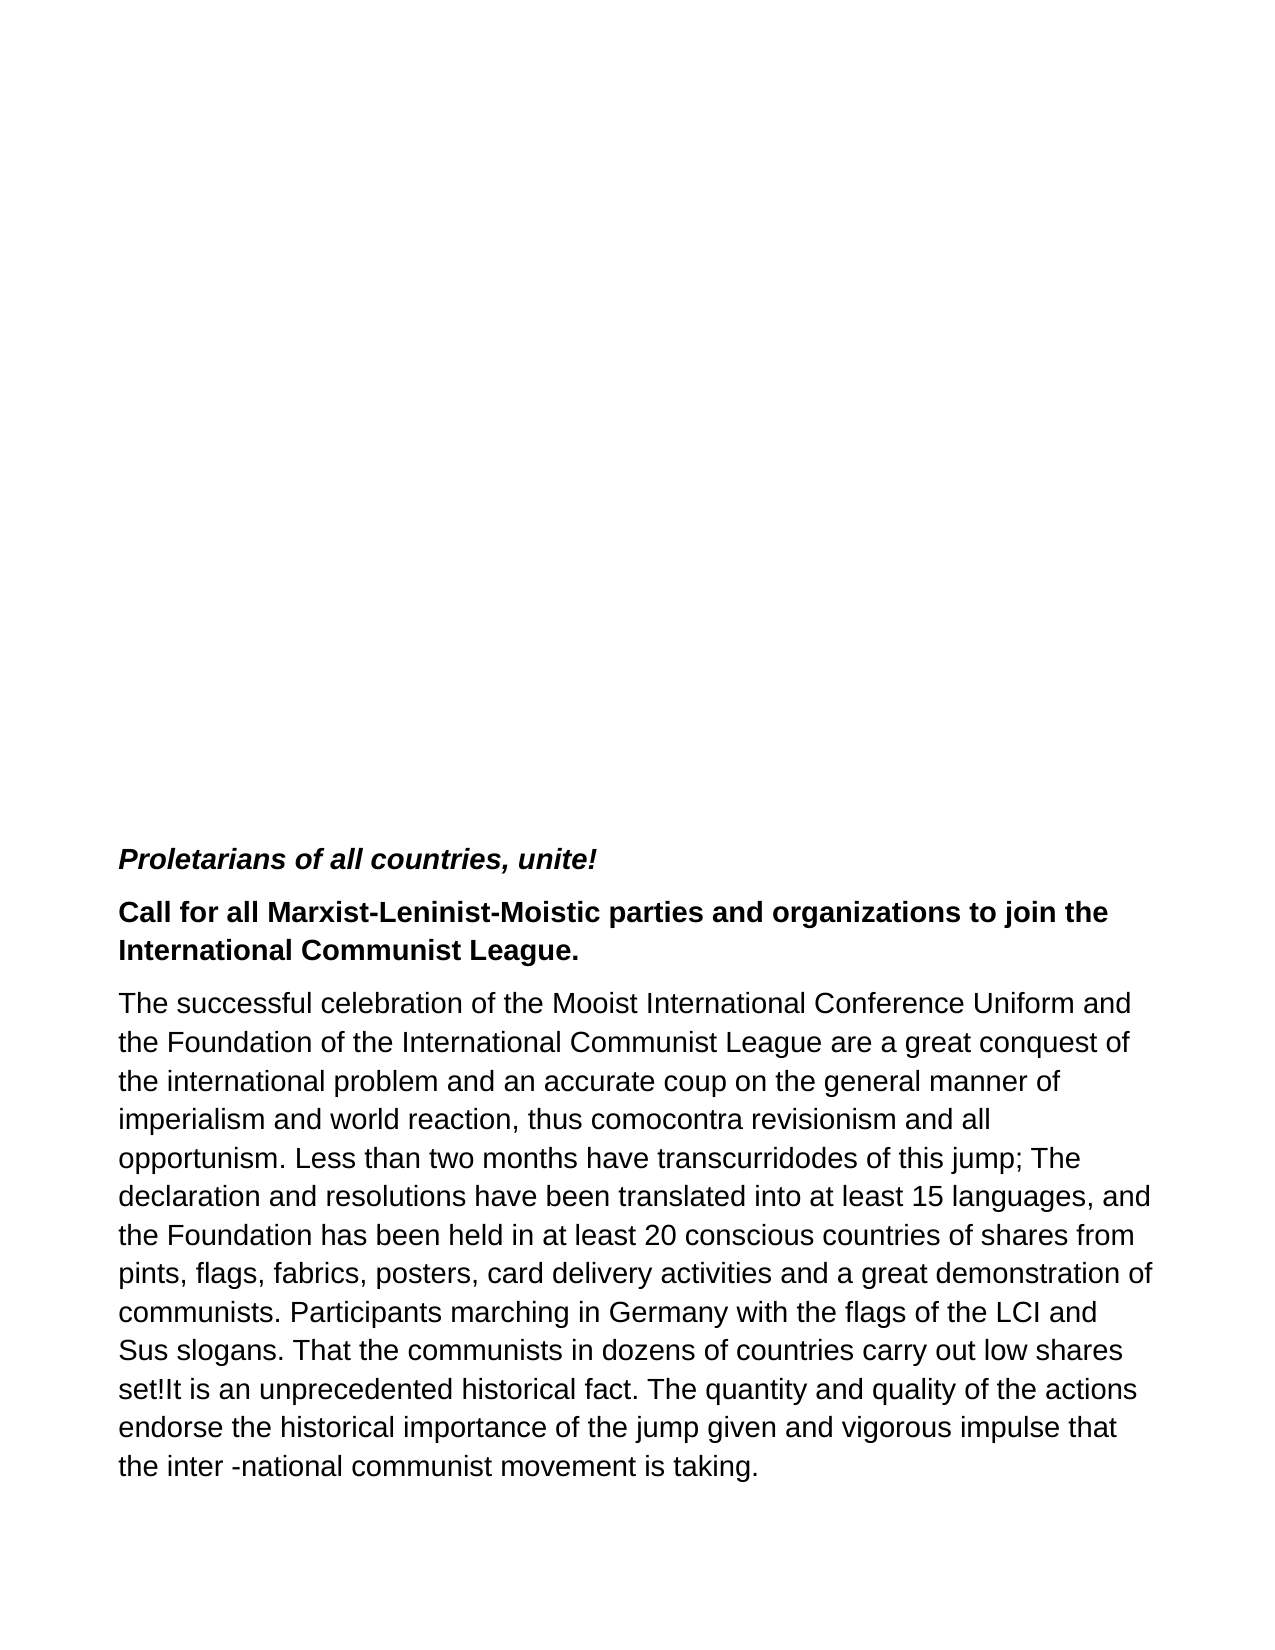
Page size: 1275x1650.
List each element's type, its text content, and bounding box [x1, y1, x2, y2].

text The successful celebration of the Mooist International Conference Uniform and the Foundation of the International Communist League are a great conquest of the international problem and an accurate coup on the general manner of imperialism and world reaction, thus comocontra revisionism and all opportunism. Less than two months have transcurridodes of this jump; The declaration and resolutions have been translated into at least 15 languages, and the Foundation has been held in at least 20 conscious countries of shares from pints, flags, fabrics, posters, card delivery activities and a great demonstration of communists. Participants marching in Germany with the flags of the LCI and Sus slogans. That the communists in dozens of countries carry out low shares set!It is an unprecedented historical fact. The quantity and quality of the actions endorse the historical importance of the jump given and vigorous impulse that the inter -national communist movement is taking. [118, 987, 1157, 1483]
text Proletarians of all countries, unite! [118, 118, 1157, 875]
text Call for all Marxist-Leninist-Moistic parties and organizations to join the International Communist League. [118, 895, 1157, 967]
